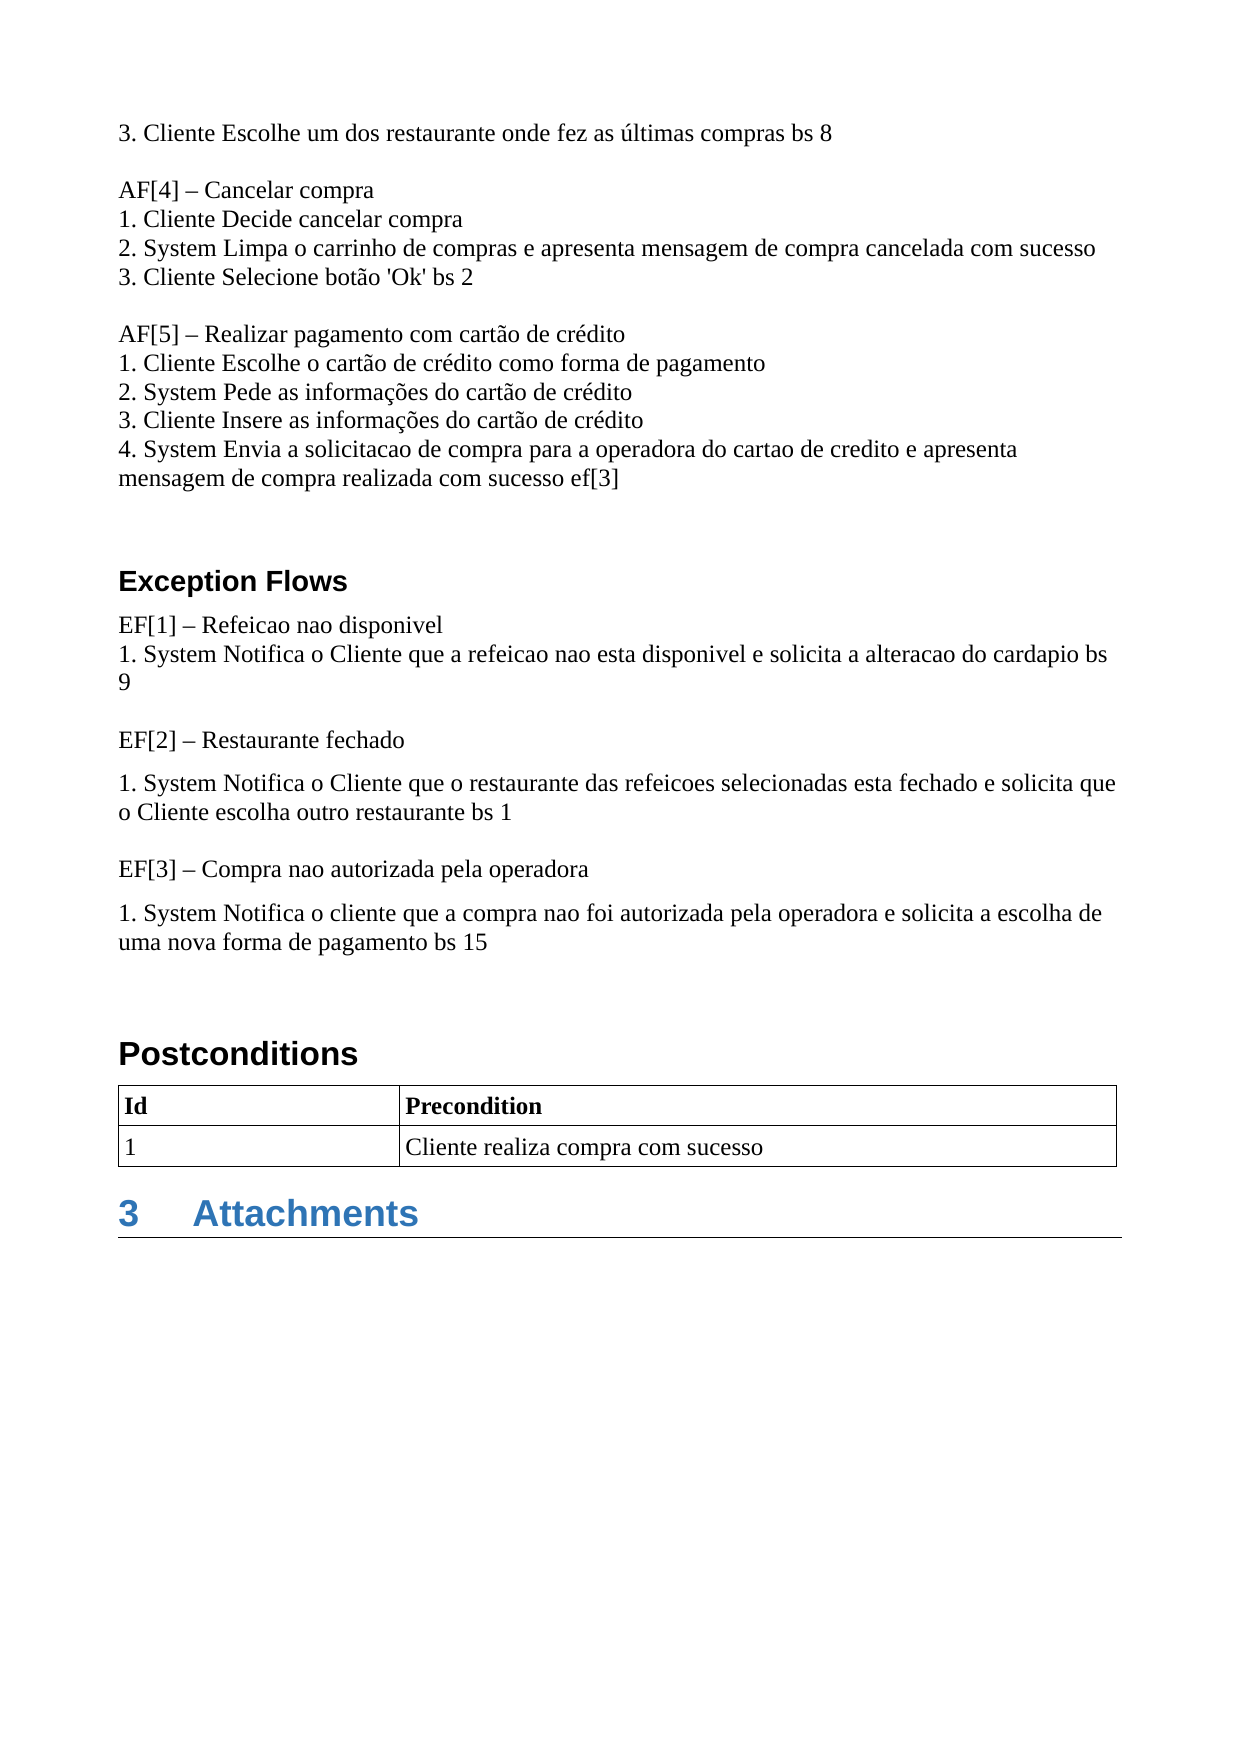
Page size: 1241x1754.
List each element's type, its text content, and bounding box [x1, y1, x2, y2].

text 1. System Notifica o Cliente que o restaurante das refeicoes selecionadas esta fechado e solicita que o Cliente escolha outro restaurante bs 1 [118, 768, 1122, 826]
text 3. Cliente Insere as informações do cartão de crédito [118, 406, 1122, 434]
text 4. System Envia a solicitacao de compra para a operadora do cartao de credito e apresenta mensagem de compra realizada com sucesso ef[3] [118, 434, 1122, 492]
text 2. System Limpa o carrinho de compras e apresenta mensagem de compra cancelada com sucesso [118, 233, 1122, 262]
text 3. Cliente Selecione botão 'Ok' bs 2 [118, 262, 1122, 291]
text 1. System Notifica o Cliente que a refeicao nao esta disponivel e solicita a alteracao do cardapio bs 9 [118, 639, 1122, 696]
text 1. Cliente Escolhe o cartão de crédito como forma de pagamento [118, 348, 1122, 377]
text 3. Cliente Escolhe um dos restaurante onde fez as últimas compras bs 8 [118, 118, 1122, 147]
text 1. Cliente Decide cancelar compra [118, 204, 1122, 233]
text AF[5] – Realizar pagamento com cartão de crédito [118, 319, 1122, 348]
table_header Id [119, 1086, 399, 1125]
text EF[1] – Refeicao nao disponivel [118, 610, 1122, 639]
text 2. System Pede as informações do cartão de crédito [118, 377, 1122, 406]
table_cell 1 [119, 1126, 399, 1166]
text 1. System Notifica o cliente que a compra nao foi autorizada pela operadora e solicita a escolha de uma nova forma de pagamento bs 15 [118, 898, 1122, 955]
subtitle Exception Flows [118, 564, 1122, 597]
table_header Precondition [400, 1086, 1116, 1125]
text AF[4] – Cancelar compra [118, 176, 1122, 204]
text EF[3] – Compra nao autorizada pela operadora [118, 854, 1122, 883]
subtitle Postconditions [118, 1034, 1122, 1072]
subtitle Attachments [118, 1192, 1122, 1237]
text EF[2] – Restaurante fechado [118, 725, 1122, 754]
table_cell Cliente realiza compra com sucesso [400, 1126, 1116, 1166]
